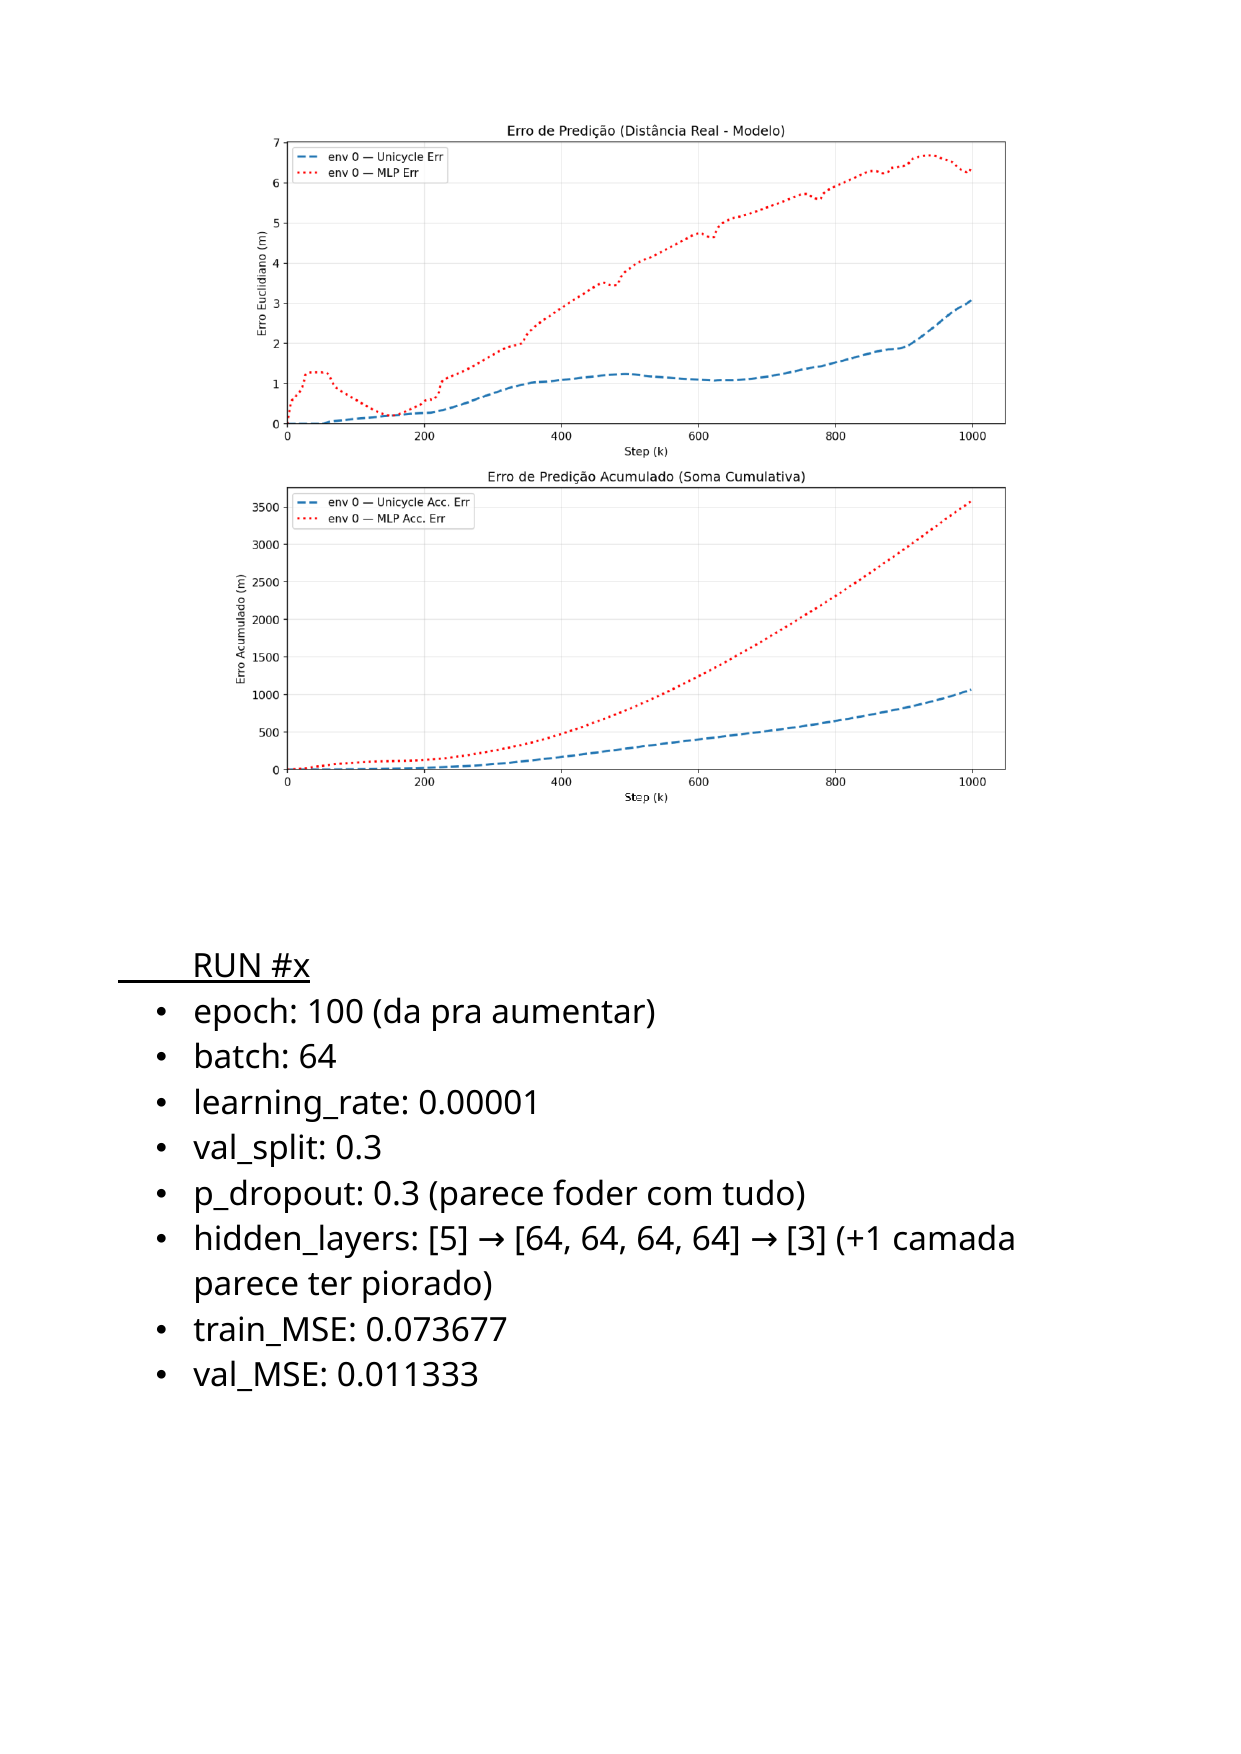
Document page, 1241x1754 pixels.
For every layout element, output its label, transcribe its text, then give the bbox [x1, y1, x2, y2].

list val_split: 0.3 [156, 1124, 1122, 1169]
list hidden_layers: [5] → [64, 64, 64, 64] → [3] (+1 camada parece ter piorado) [156, 1215, 1122, 1306]
picture [229, 118, 1011, 806]
list val_MSE: 0.011333 [156, 1351, 1122, 1396]
text RUN #x [118, 942, 1122, 988]
list train_MSE: 0.073677 [156, 1306, 1122, 1351]
list learning_rate: 0.00001 [156, 1078, 1122, 1124]
list p_dropout: 0.3 (parece foder com tudo) [156, 1169, 1122, 1215]
list batch: 64 [156, 1033, 1122, 1078]
list epoch: 100 (da pra aumentar) [156, 988, 1122, 1033]
